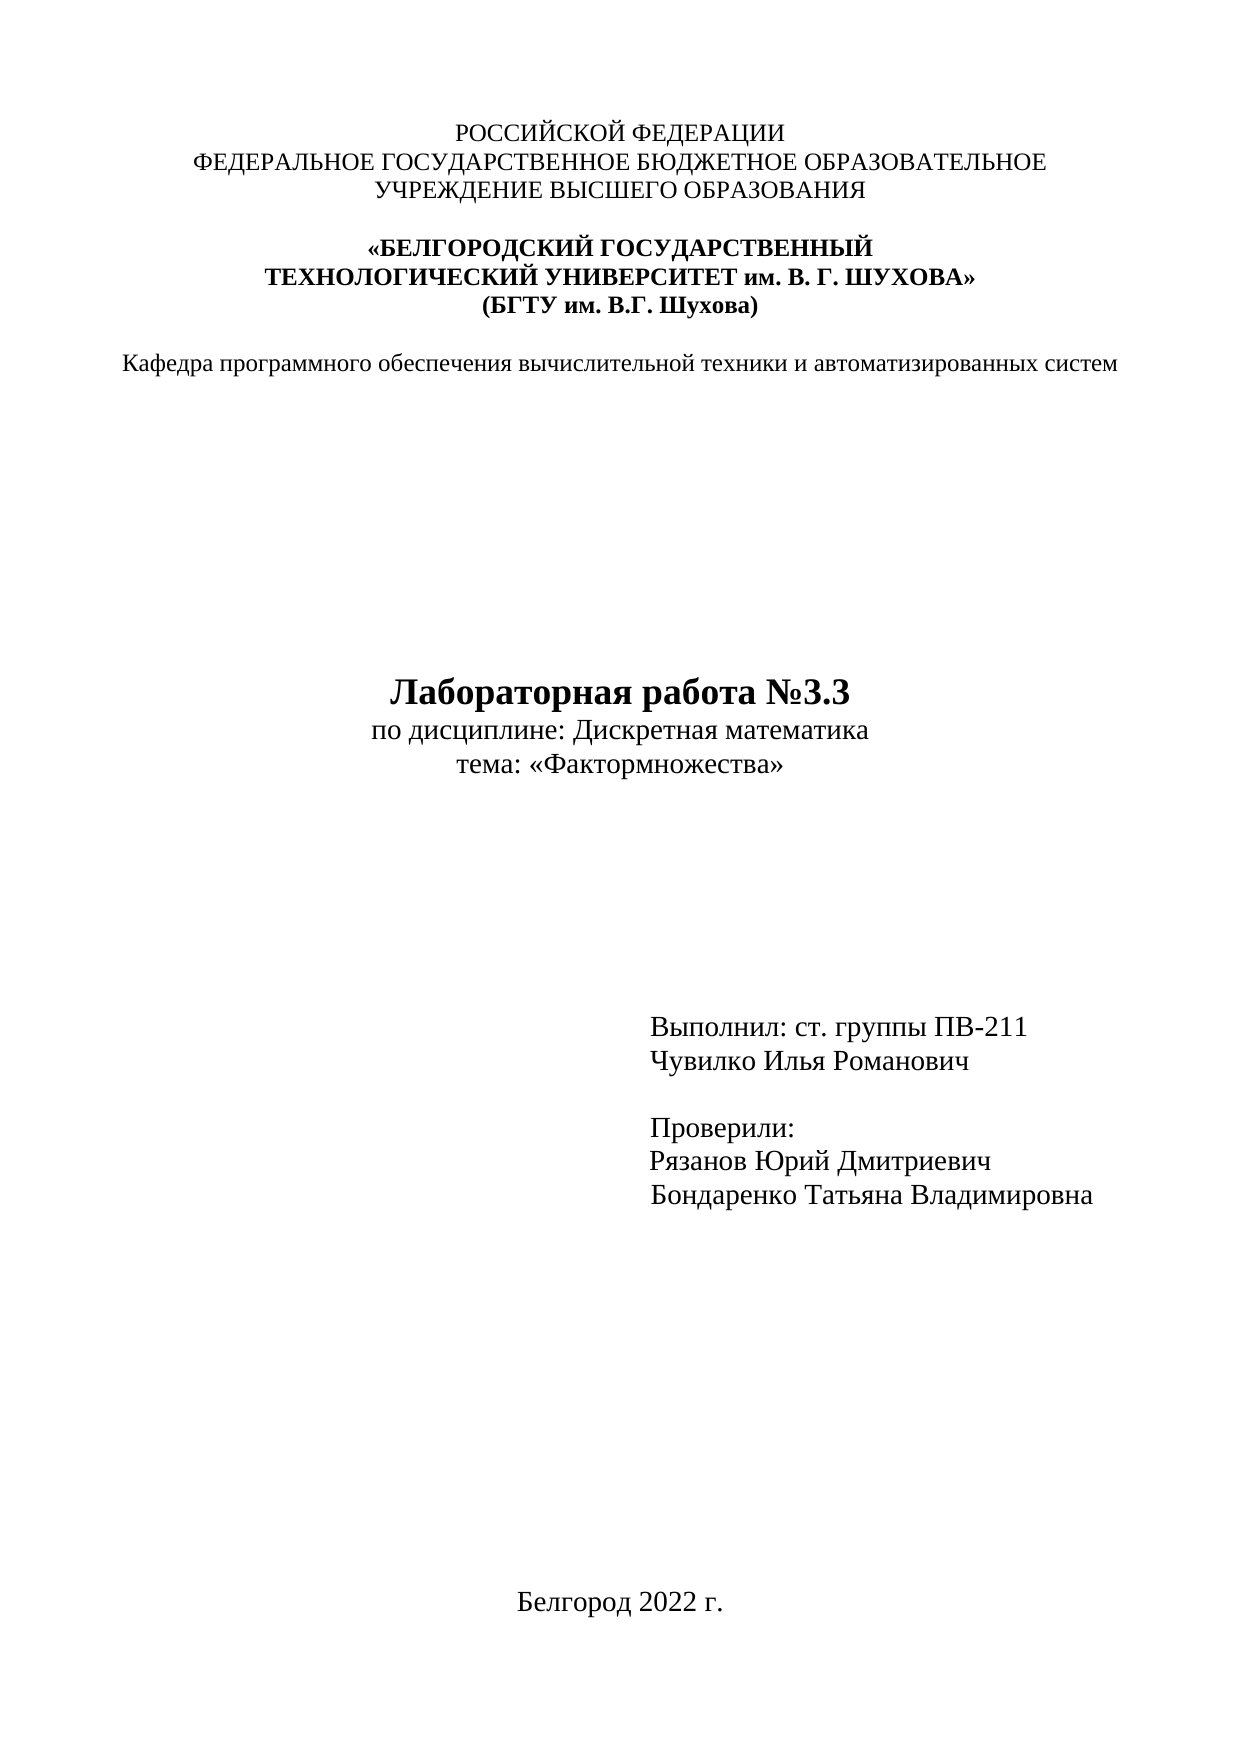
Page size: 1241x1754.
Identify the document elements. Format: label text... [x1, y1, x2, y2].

text Проверили: [118, 1110, 1122, 1143]
text (БГТУ им. В.Г. Шухова) [118, 291, 1122, 319]
text РОССИЙСКОЙ ФЕДЕРАЦИИ [118, 118, 1122, 147]
text по дисциплине: Дискретная математика [118, 712, 1122, 746]
text Выполнил: ст. группы ПВ-211 [118, 1009, 1122, 1043]
text Лабораторная работа №3.3 [118, 669, 1122, 712]
text ФЕДЕРАЛЬНОЕ ГОСУДАРСТВЕННОЕ БЮДЖЕТНОЕ ОБРАЗОВАТЕЛЬНОЕ УЧРЕЖДЕНИЕ ВЫСШЕГО ОБРАЗОВАНИЯ [118, 147, 1122, 204]
text ТЕХНОЛОГИЧЕСКИЙ УНИВЕРСИТЕТ им. В. Г. ШУХОВА» [118, 262, 1122, 291]
text тема: «Фактормножества» [118, 746, 1122, 779]
text Рязанов Юрий Дмитриевич [118, 1143, 1122, 1177]
text «БЕЛГОРОДСКИЙ ГОСУДАРСТВЕННЫЙ [118, 233, 1122, 262]
text Бондаренко Татьяна Владимировна [118, 1177, 1122, 1211]
text Кафедра программного обеспечения вычислительной техники и автоматизированных систем [118, 348, 1122, 377]
text Белгород 2022 г. [118, 1584, 1122, 1618]
text Чувилко Илья Романович [118, 1043, 1122, 1076]
